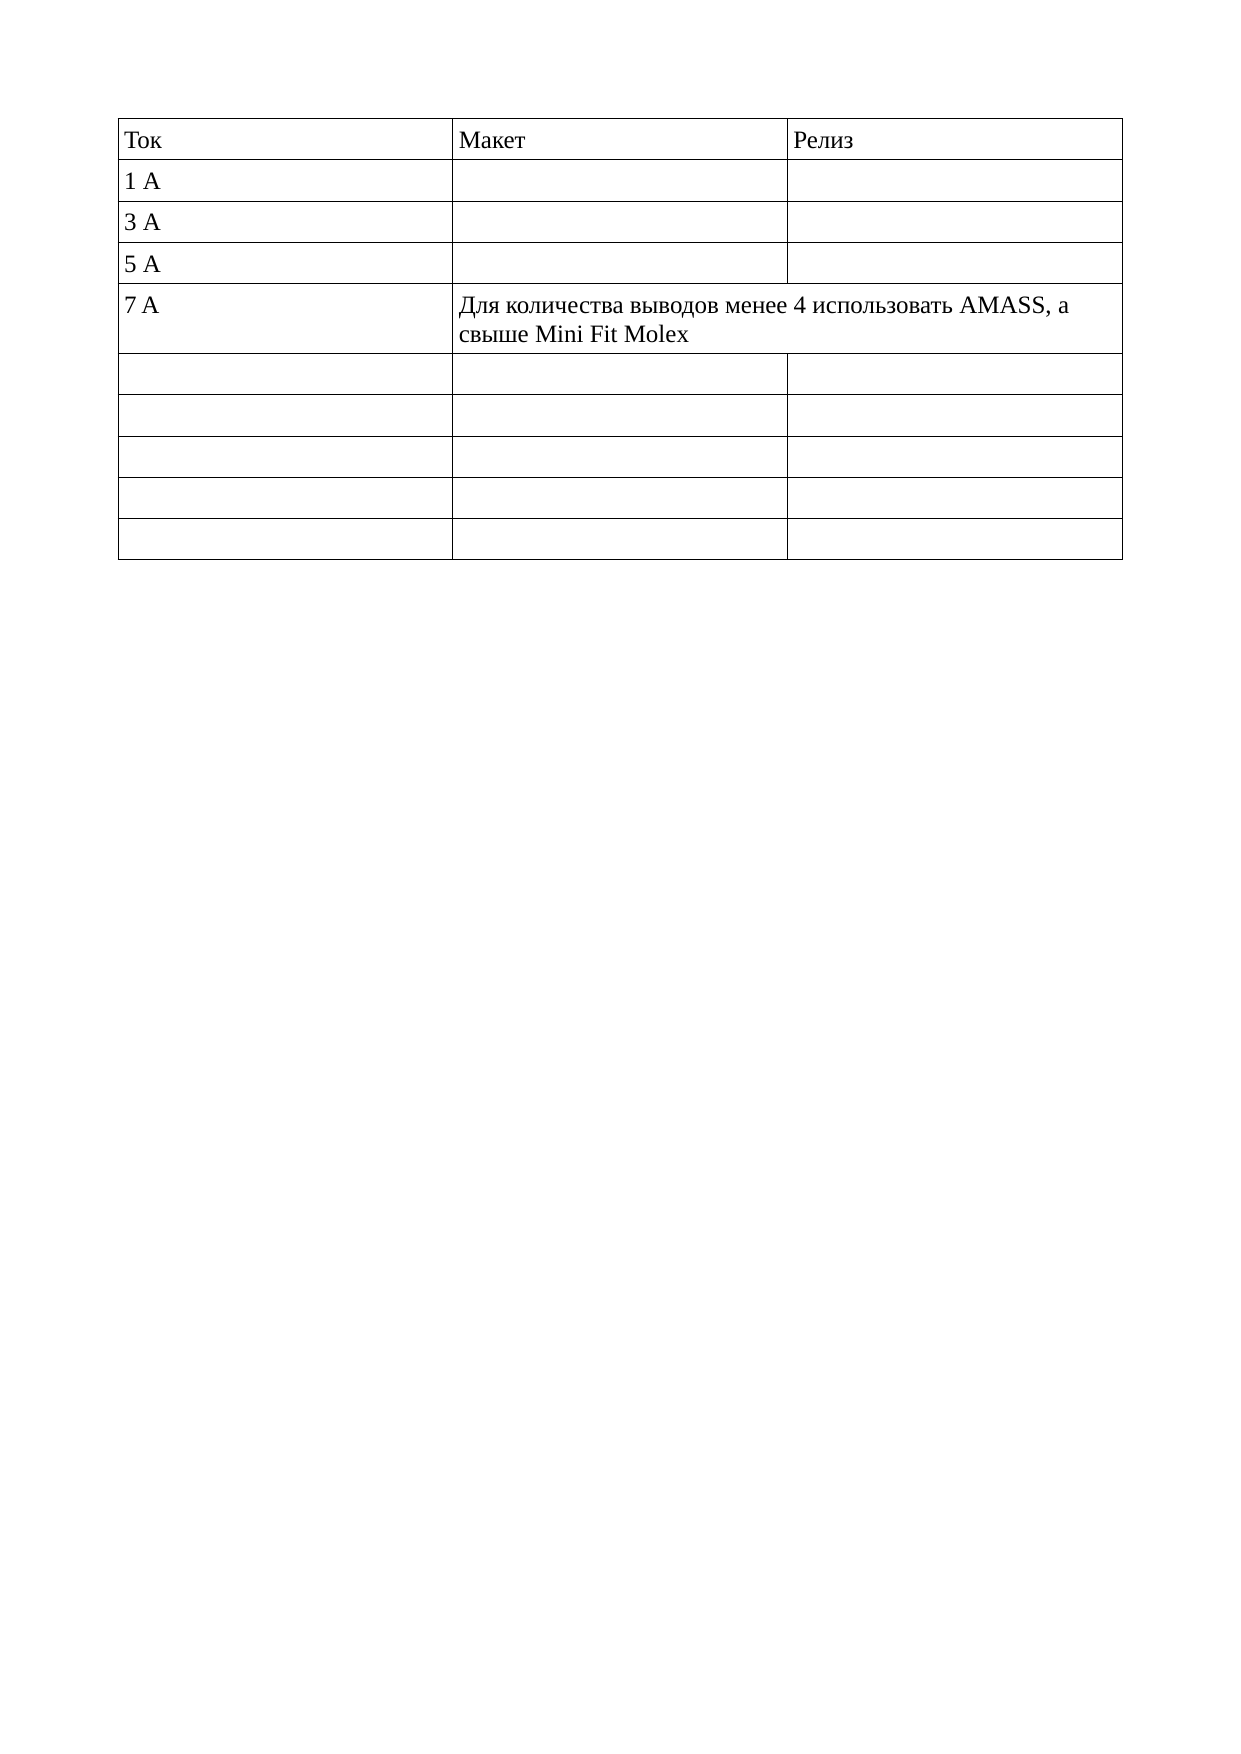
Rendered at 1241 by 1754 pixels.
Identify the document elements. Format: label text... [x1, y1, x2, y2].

table_cell [453, 437, 787, 477]
table_cell Для количества выводов менее 4 использовать AMASS, а свыше Mini Fit Molex [453, 284, 1122, 353]
table_cell 1 А [119, 160, 452, 201]
table_cell [788, 478, 1122, 518]
table_cell [119, 478, 452, 518]
table_cell [788, 202, 1122, 242]
table_cell [788, 437, 1122, 477]
table_cell [788, 354, 1122, 394]
table_cell [788, 395, 1122, 436]
table_cell [119, 519, 452, 559]
table_header Релиз [788, 119, 1122, 159]
table_cell [453, 395, 787, 436]
table_cell [453, 202, 787, 242]
table_cell [453, 160, 787, 201]
table_cell [788, 160, 1122, 201]
table_cell [788, 519, 1122, 559]
table_header Ток [119, 119, 452, 159]
table_cell [453, 354, 787, 394]
table_cell [453, 519, 787, 559]
table_cell 3 А [119, 202, 452, 242]
table_cell [119, 354, 452, 394]
table_cell [119, 437, 452, 477]
table_cell 5 А [119, 243, 452, 283]
table_cell [453, 478, 787, 518]
table_cell 7 A [119, 284, 452, 353]
table_cell [119, 395, 452, 436]
table_header Макет [453, 119, 787, 159]
table_cell [453, 243, 787, 283]
table_cell [788, 243, 1122, 283]
